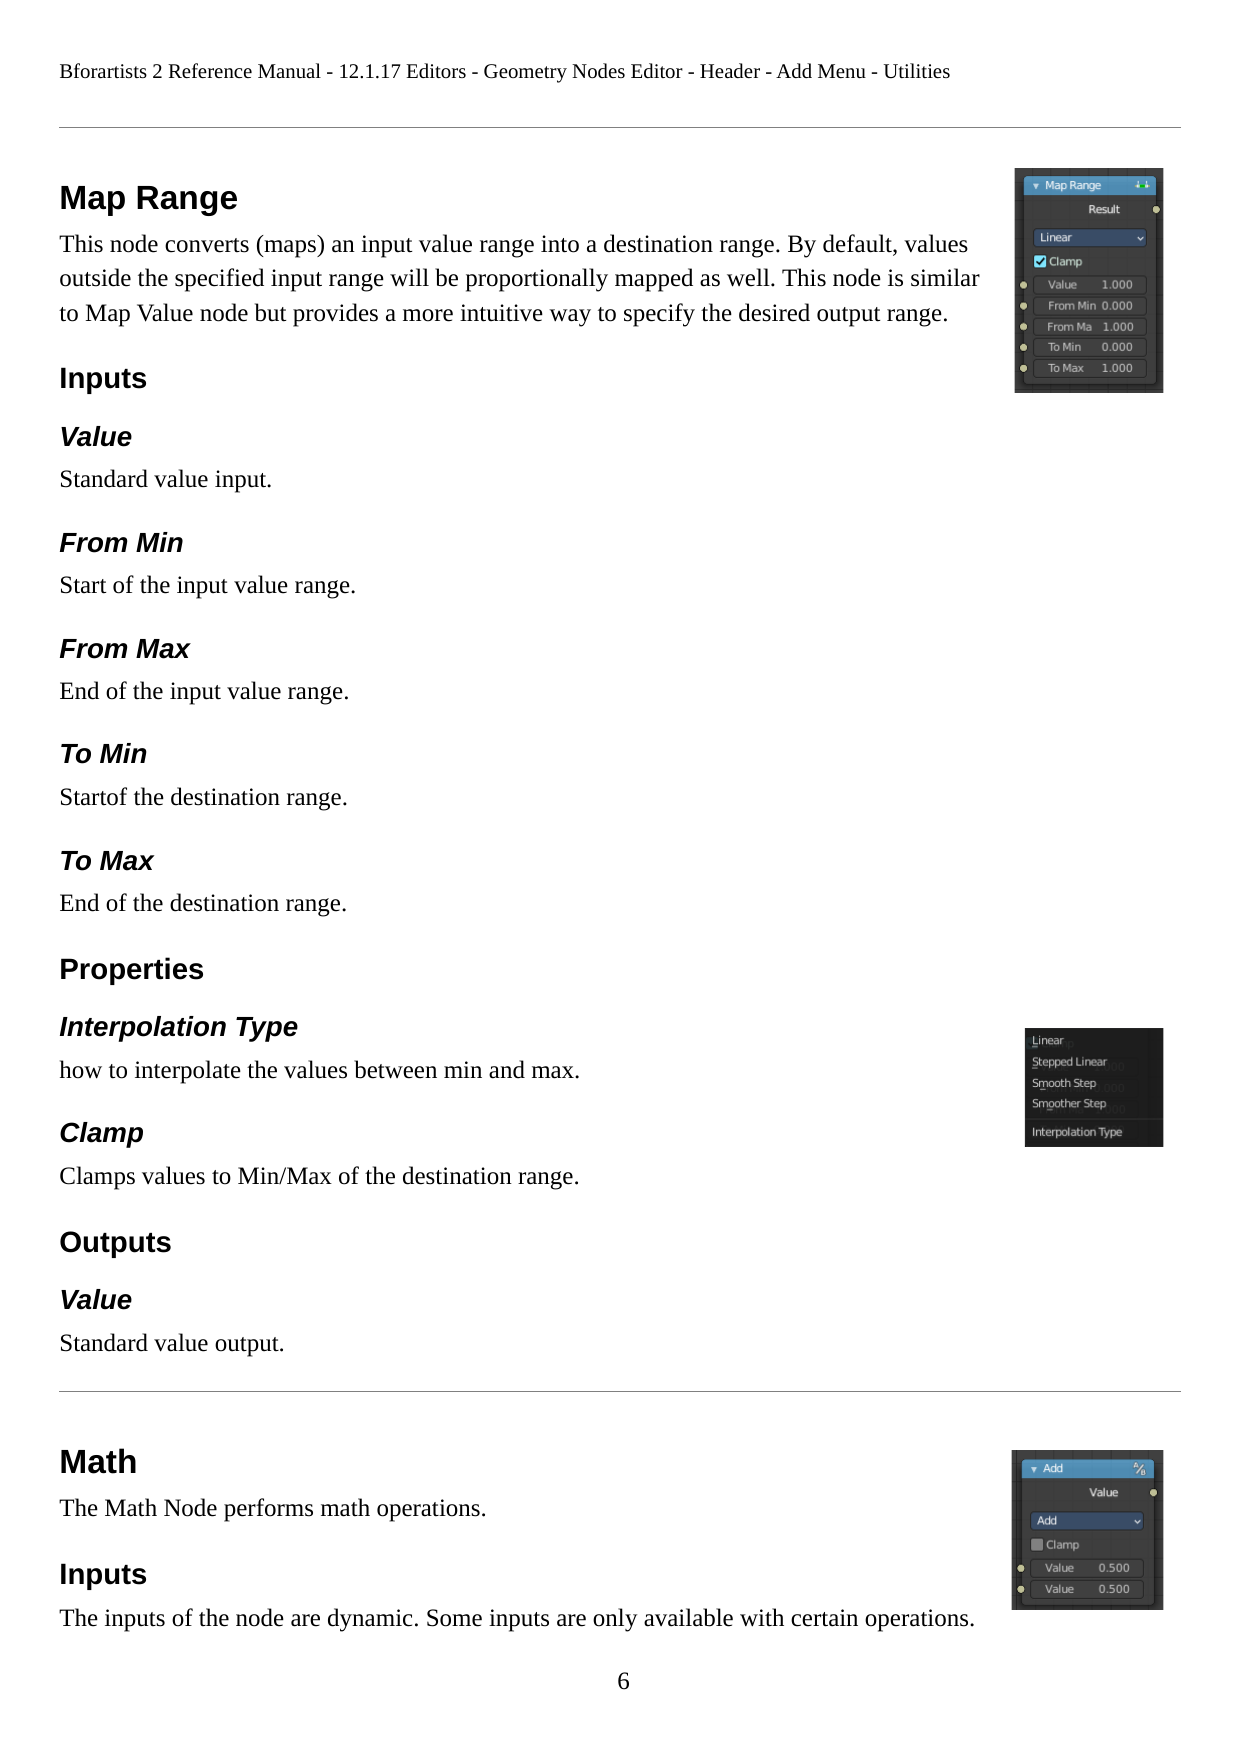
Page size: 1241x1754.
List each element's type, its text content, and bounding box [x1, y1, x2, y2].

text Standard value input. [59, 464, 1181, 493]
subtitle Math [59, 1442, 1181, 1480]
subtitle Map Range [59, 178, 1014, 216]
text Clamps values to Min/Max of the destination range. [59, 1161, 1181, 1190]
subtitle Value [59, 420, 1181, 452]
subtitle Outputs [59, 1224, 1181, 1258]
text Startof the destination range. [59, 782, 1181, 811]
subtitle To Min [59, 738, 1181, 770]
picture [1014, 168, 1164, 393]
text Start of the input value range. [59, 570, 1181, 599]
subtitle Inputs [59, 361, 1181, 395]
subtitle From Min [59, 526, 1181, 558]
picture [1011, 1450, 1164, 1610]
text End of the destination range. [59, 888, 1181, 917]
subtitle To Max [59, 844, 1181, 876]
text End of the input value range. [59, 676, 1181, 705]
subtitle Value [59, 1283, 1181, 1315]
subtitle Inputs [59, 1557, 1011, 1590]
text The Math Node performs math operations. [59, 1493, 1011, 1522]
subtitle [1164, 1557, 1181, 1590]
text how to interpolate the values between min and max. [59, 1055, 1024, 1084]
text Standard value output. [59, 1328, 1181, 1356]
subtitle [1164, 178, 1181, 216]
text The inputs of the node are dynamic. Some inputs are only available with certain operations. [59, 1603, 1181, 1632]
picture [1024, 1028, 1164, 1147]
text This node converts (maps) an input value range into a destination range. By default, values outside the specified input range will be proportionally mapped as well. This node is similar to Map Value node but provides a more intuitive way to specify the desired output range. [59, 229, 1014, 326]
subtitle Properties [59, 952, 1181, 986]
subtitle From Max [59, 632, 1181, 664]
subtitle Clamp [59, 1117, 1181, 1148]
subtitle Interpolation Type [59, 1011, 1181, 1042]
